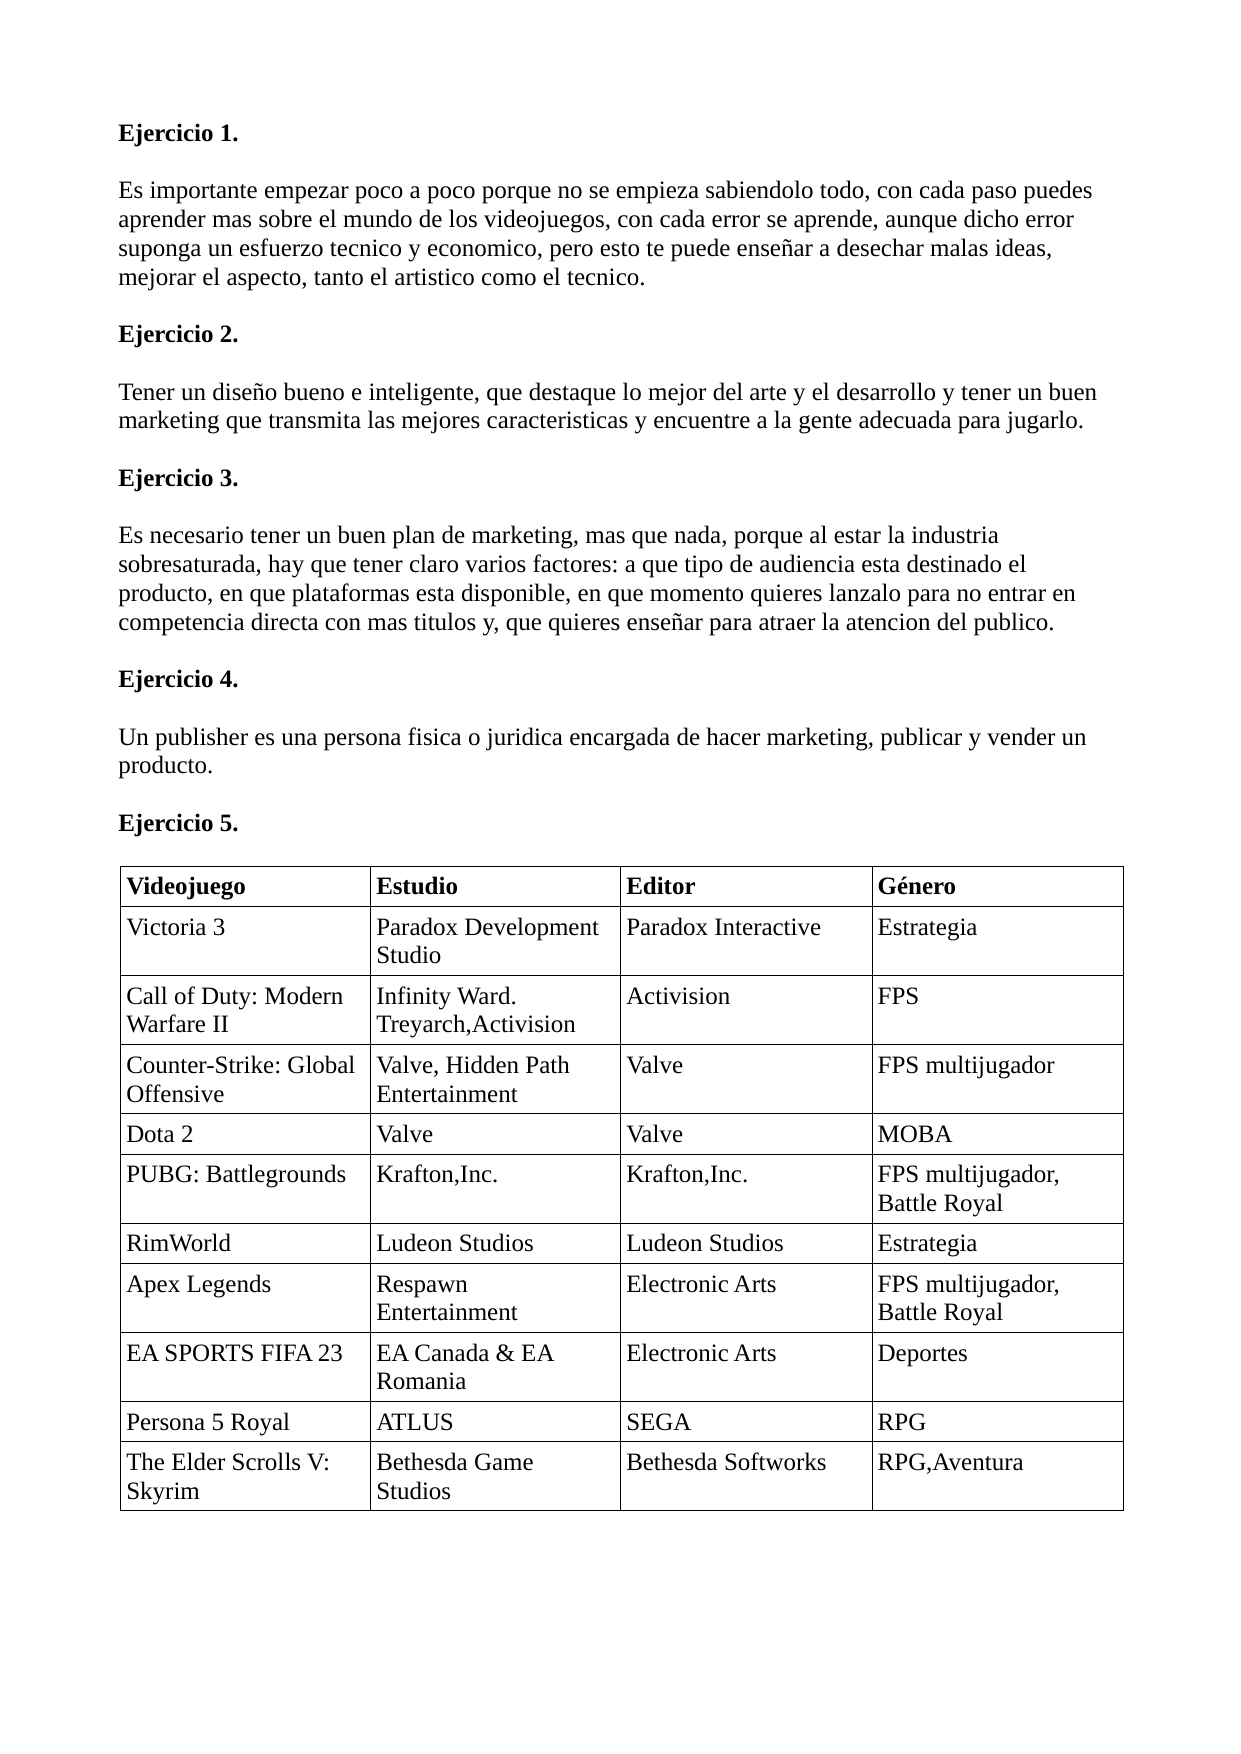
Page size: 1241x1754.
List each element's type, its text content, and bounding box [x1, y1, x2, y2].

table_header Estudio [371, 867, 620, 906]
table_cell ATLUS [371, 1402, 620, 1441]
table_cell FPS multijugador, Battle Royal [873, 1264, 1123, 1332]
table_header Videojuego [121, 867, 370, 906]
table_cell MOBA [873, 1114, 1123, 1153]
table_cell Electronic Arts [621, 1333, 872, 1401]
table_header Editor [621, 867, 872, 906]
text Es necesario tener un buen plan de marketing, mas que nada, porque al estar la industria sobresaturada, hay que tener claro varios factores: a que tipo de audiencia esta destinado el producto, en que plataformas esta disponible, en que momento quieres lanzalo para no entrar en competencia directa con mas titulos y, que quieres enseñar para atraer la atencion del publico. [118, 521, 1122, 636]
text Es importante empezar poco a poco porque no se empieza sabiendolo todo, con cada paso puedes aprender mas sobre el mundo de los videojuegos, con cada error se aprende, aunque dicho error suponga un esfuerzo tecnico y economico, pero esto te puede enseñar a desechar malas ideas, mejorar el aspecto, tanto el artistico como el tecnico. [118, 176, 1122, 291]
text Ejercicio 4. [118, 664, 1122, 693]
table_cell Bethesda Softworks [621, 1442, 872, 1510]
table_cell PUBG: Battlegrounds [121, 1155, 370, 1222]
table_cell Valve [371, 1114, 620, 1153]
table_cell Estrategia [873, 907, 1123, 975]
table_header Género [873, 867, 1123, 906]
table_cell EA SPORTS FIFA 23 [121, 1333, 370, 1401]
table_cell Respawn Entertainment [371, 1264, 620, 1332]
table_cell Deportes [873, 1333, 1123, 1401]
table_cell Activision [621, 976, 872, 1044]
table_cell Apex Legends [121, 1264, 370, 1332]
table_cell Counter-Strike: Global Offensive [121, 1045, 370, 1113]
table_cell Ludeon Studios [621, 1224, 872, 1263]
table_cell Paradox Interactive [621, 907, 872, 975]
text Tener un diseño bueno e inteligente, que destaque lo mejor del arte y el desarrollo y tener un buen marketing que transmita las mejores caracteristicas y encuentre a la gente adecuada para jugarlo. [118, 377, 1122, 434]
table_cell RimWorld [121, 1224, 370, 1263]
table_cell Paradox Development Studio [371, 907, 620, 975]
text Ejercicio 2. [118, 319, 1122, 348]
table_cell The Elder Scrolls V: Skyrim [121, 1442, 370, 1510]
table_cell Call of Duty: Modern Warfare II [121, 976, 370, 1044]
table_cell Krafton,Inc. [621, 1155, 872, 1222]
table_cell Valve, Hidden Path Entertainment [371, 1045, 620, 1113]
text Ejercicio 5. [118, 808, 1122, 837]
table_cell Victoria 3 [121, 907, 370, 975]
table_cell FPS multijugador [873, 1045, 1123, 1113]
table_cell FPS multijugador, Battle Royal [873, 1155, 1123, 1222]
table_cell Electronic Arts [621, 1264, 872, 1332]
table_cell Ludeon Studios [371, 1224, 620, 1263]
table_cell Bethesda Game Studios [371, 1442, 620, 1510]
table_cell Persona 5 Royal [121, 1402, 370, 1441]
table_cell Valve [621, 1045, 872, 1113]
table_cell FPS [873, 976, 1123, 1044]
table_cell Krafton,Inc. [371, 1155, 620, 1222]
text Ejercicio 1. [118, 118, 1122, 147]
table_cell RPG [873, 1402, 1123, 1441]
table_cell Dota 2 [121, 1114, 370, 1153]
text Un publisher es una persona fisica o juridica encargada de hacer marketing, publicar y vender un producto. [118, 722, 1122, 779]
table_cell RPG,Aventura [873, 1442, 1123, 1510]
text Ejercicio 3. [118, 463, 1122, 492]
table_cell SEGA [621, 1402, 872, 1441]
table_cell Valve [621, 1114, 872, 1153]
table_cell Estrategia [873, 1224, 1123, 1263]
table_cell Infinity Ward. Treyarch,Activision [371, 976, 620, 1044]
table_cell EA Canada & EA Romania [371, 1333, 620, 1401]
